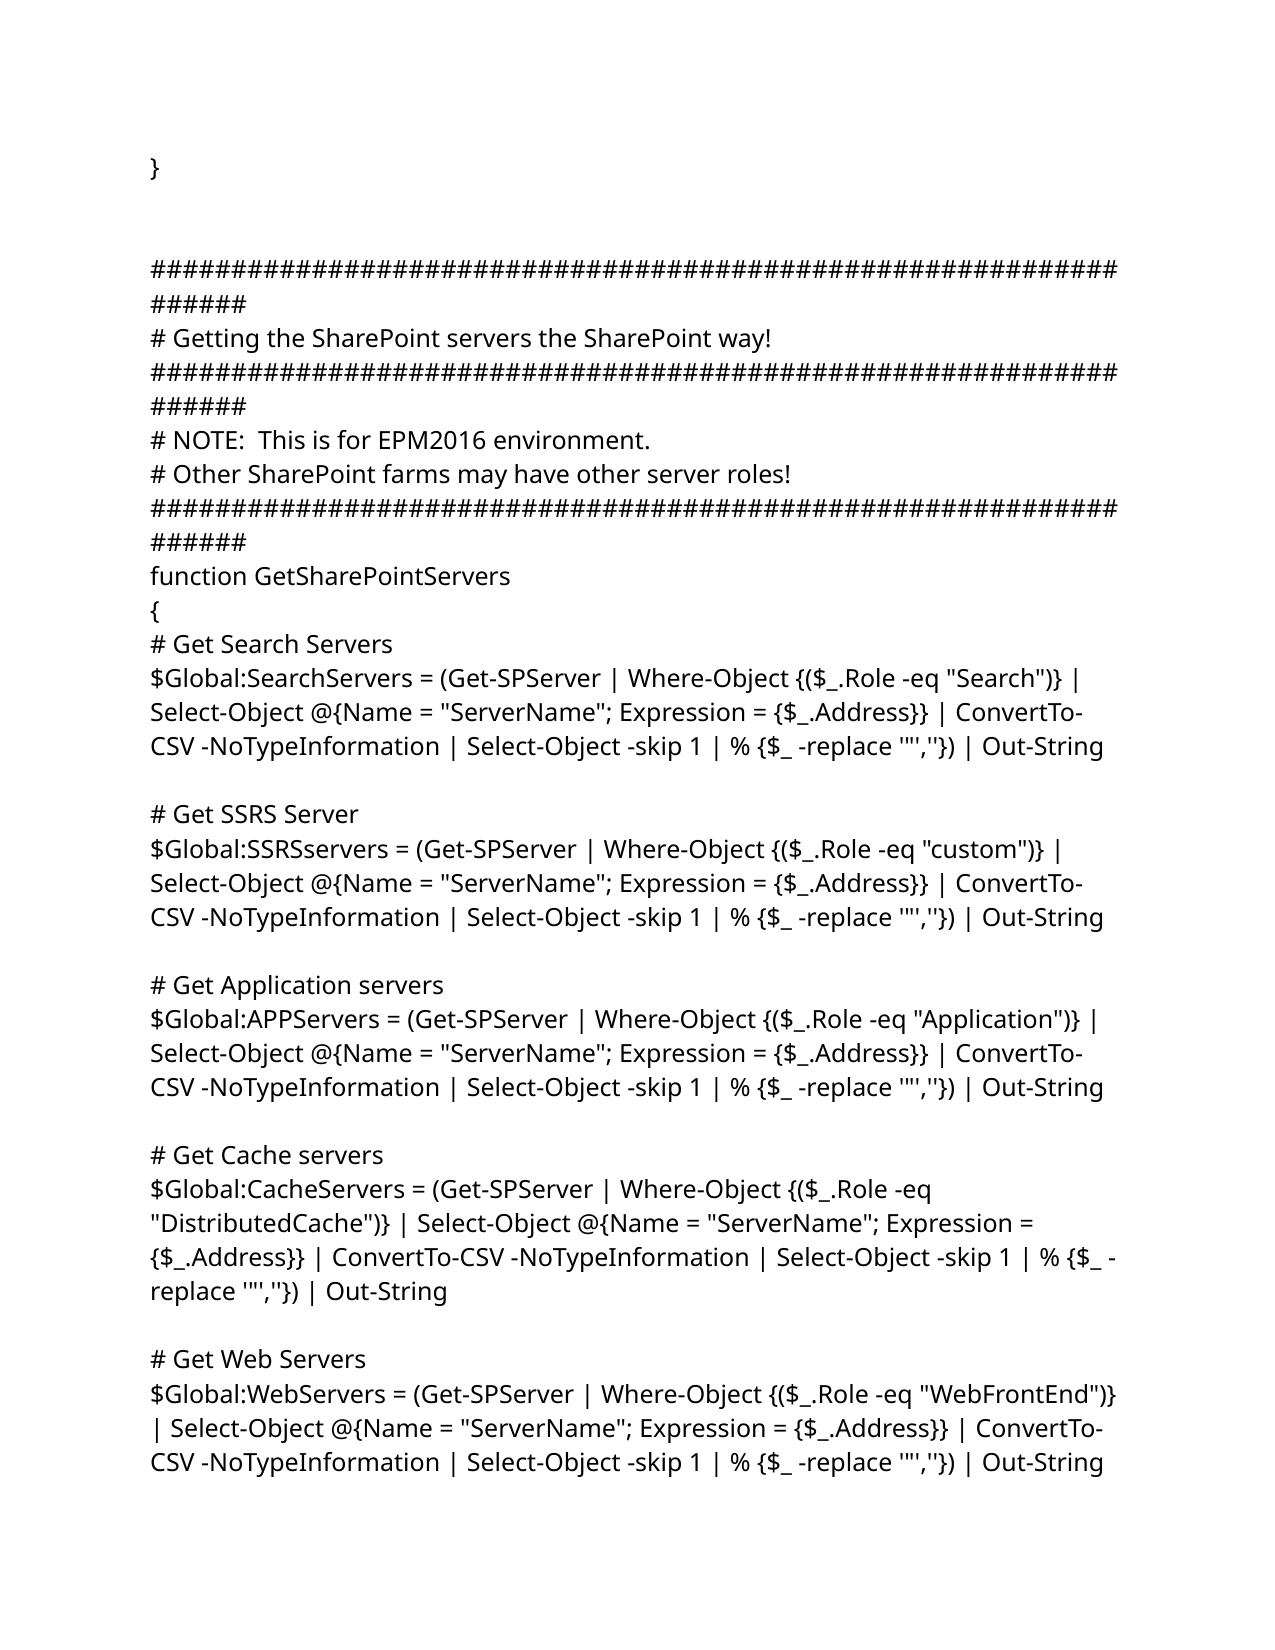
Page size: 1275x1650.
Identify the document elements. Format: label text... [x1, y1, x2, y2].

text # Getting the SharePoint servers the SharePoint way! [150, 320, 1125, 354]
text # Get SSRS Server [150, 797, 1125, 831]
text { [150, 593, 1125, 627]
text $Global:APPServers = (Get-SPServer | Where-Object {($_.Role -eq "Application")} | Select-Object @{Name = "ServerName"; Expression = {$_.Address}} | ConvertTo-CSV -NoTypeInformation | Select-Object -skip 1 | % {$_ -replace '"',''}) | Out-String [150, 1002, 1125, 1104]
text $Global:CacheServers = (Get-SPServer | Where-Object {($_.Role -eq "DistributedCache")} | Select-Object @{Name = "ServerName"; Expression = {$_.Address}} | ConvertTo-CSV -NoTypeInformation | Select-Object -skip 1 | % {$_ -replace '"',''}) | Out-String [150, 1172, 1125, 1308]
text # Get Search Servers [150, 627, 1125, 661]
text function GetSharePointServers [150, 559, 1125, 593]
text ################################################################## [150, 252, 1125, 320]
text # Get Cache servers [150, 1138, 1125, 1172]
text # NOTE: This is for EPM2016 environment. [150, 422, 1125, 457]
text } [150, 150, 1125, 184]
text # Get Application servers [150, 967, 1125, 1002]
text $Global:SSRSservers = (Get-SPServer | Where-Object {($_.Role -eq "custom")} | Select-Object @{Name = "ServerName"; Expression = {$_.Address}} | ConvertTo-CSV -NoTypeInformation | Select-Object -skip 1 | % {$_ -replace '"',''}) | Out-String [150, 831, 1125, 933]
text ################################################################## [150, 354, 1125, 422]
text # Other SharePoint farms may have other server roles! [150, 457, 1125, 491]
text ################################################################## [150, 491, 1125, 559]
text $Global:SearchServers = (Get-SPServer | Where-Object {($_.Role -eq "Search")} | Select-Object @{Name = "ServerName"; Expression = {$_.Address}} | ConvertTo-CSV -NoTypeInformation | Select-Object -skip 1 | % {$_ -replace '"',''}) | Out-String [150, 661, 1125, 763]
text $Global:WebServers = (Get-SPServer | Where-Object {($_.Role -eq "WebFrontEnd")} | Select-Object @{Name = "ServerName"; Expression = {$_.Address}} | ConvertTo-CSV -NoTypeInformation | Select-Object -skip 1 | % {$_ -replace '"',''}) | Out-String [150, 1376, 1125, 1478]
text # Get Web Servers [150, 1342, 1125, 1376]
